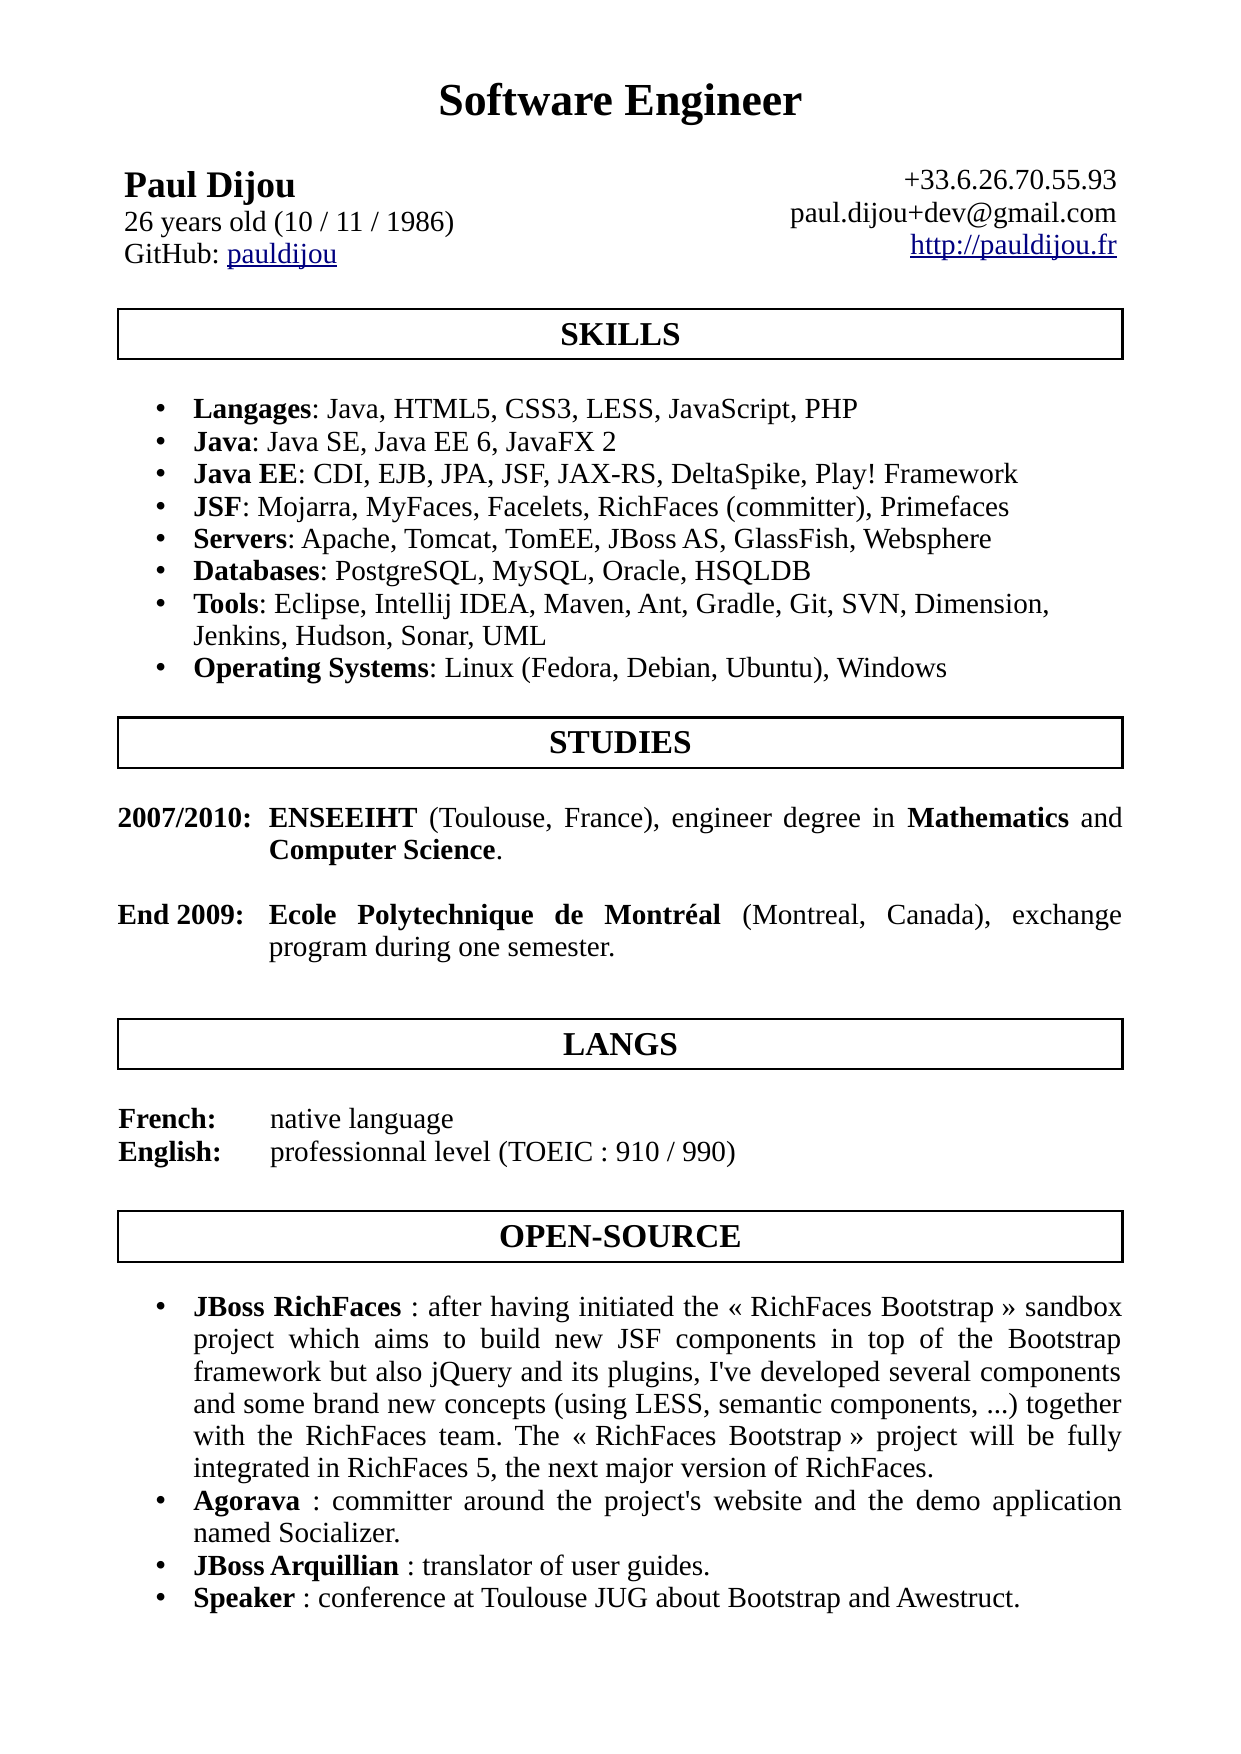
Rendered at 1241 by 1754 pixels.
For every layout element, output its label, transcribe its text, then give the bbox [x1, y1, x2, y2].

list Java: Java SE, Java EE 6, JavaFX 2 [156, 425, 1122, 457]
table_header OPEN-SOURCE [119, 1212, 1121, 1261]
table_header STUDIES [119, 719, 1121, 767]
list Databases: PostgreSQL, MySQL, Oracle, HSQLDB [156, 555, 1122, 587]
list Langages: Java, HTML5, CSS3, LESS, JavaScript, PHP [156, 393, 1122, 425]
list JBoss Arquillian : translator of user guides. [156, 1549, 1122, 1581]
table_header native language professionnal level (TOEIC : 910 / 990) [270, 1103, 1123, 1170]
list Tools: Eclipse, Intellij IDEA, Maven, Ant, Gradle, Git, SVN, Dimension, Jenkins, Hudson, Sonar, UML [156, 587, 1122, 652]
table_header French: English: [118, 1103, 270, 1170]
list JSF: Mojarra, MyFaces, Facelets, RichFaces (committer), Primefaces [156, 490, 1122, 522]
table_header ENSEEIHT (Toulouse, France), engineer degree in Mathematics and Computer Science. Ecole Polytechnique de Montréal (Montreal, Canada), exchange program during one semester. [269, 801, 1122, 986]
text Software Engineer [118, 75, 1122, 126]
list Operating Systems: Linux (Fedora, Debian, Ubuntu), Windows [156, 652, 1122, 684]
list Agorava : committer around the project's website and the demo application named Socializer. [156, 1484, 1122, 1549]
table_header 2007/2010: End 2009: [117, 801, 268, 986]
list Speaker : conference at Toulouse JUG about Bootstrap and Awestruct. [156, 1581, 1122, 1614]
table_header SKILLS [119, 310, 1121, 358]
table_header LANGS [119, 1020, 1121, 1068]
table_header Paul Dijou 26 years old (10 / 11 / 1986) GitHub: pauldijou [118, 158, 620, 276]
table_header +33.6.26.70.55.93 paul.dijou+dev@gmail.com http://pauldijou.fr [620, 158, 1122, 276]
list Servers: Apache, Tomcat, TomEE, JBoss AS, GlassFish, Websphere [156, 522, 1122, 555]
list Java EE: CDI, EJB, JPA, JSF, JAX-RS, DeltaSpike, Play! Framework [156, 457, 1122, 490]
list JBoss RichFaces : after having initiated the « RichFaces Bootstrap » sandbox project which aims to build new JSF components in top of the Bootstrap framework but also jQuery and its plugins, I've developed several components and some brand new concepts (using LESS, semantic components, ...) together with the RichFaces team. The « RichFaces Bootstrap » project will be fully integrated in RichFaces 5, the next major version of RichFaces. [156, 1290, 1122, 1484]
